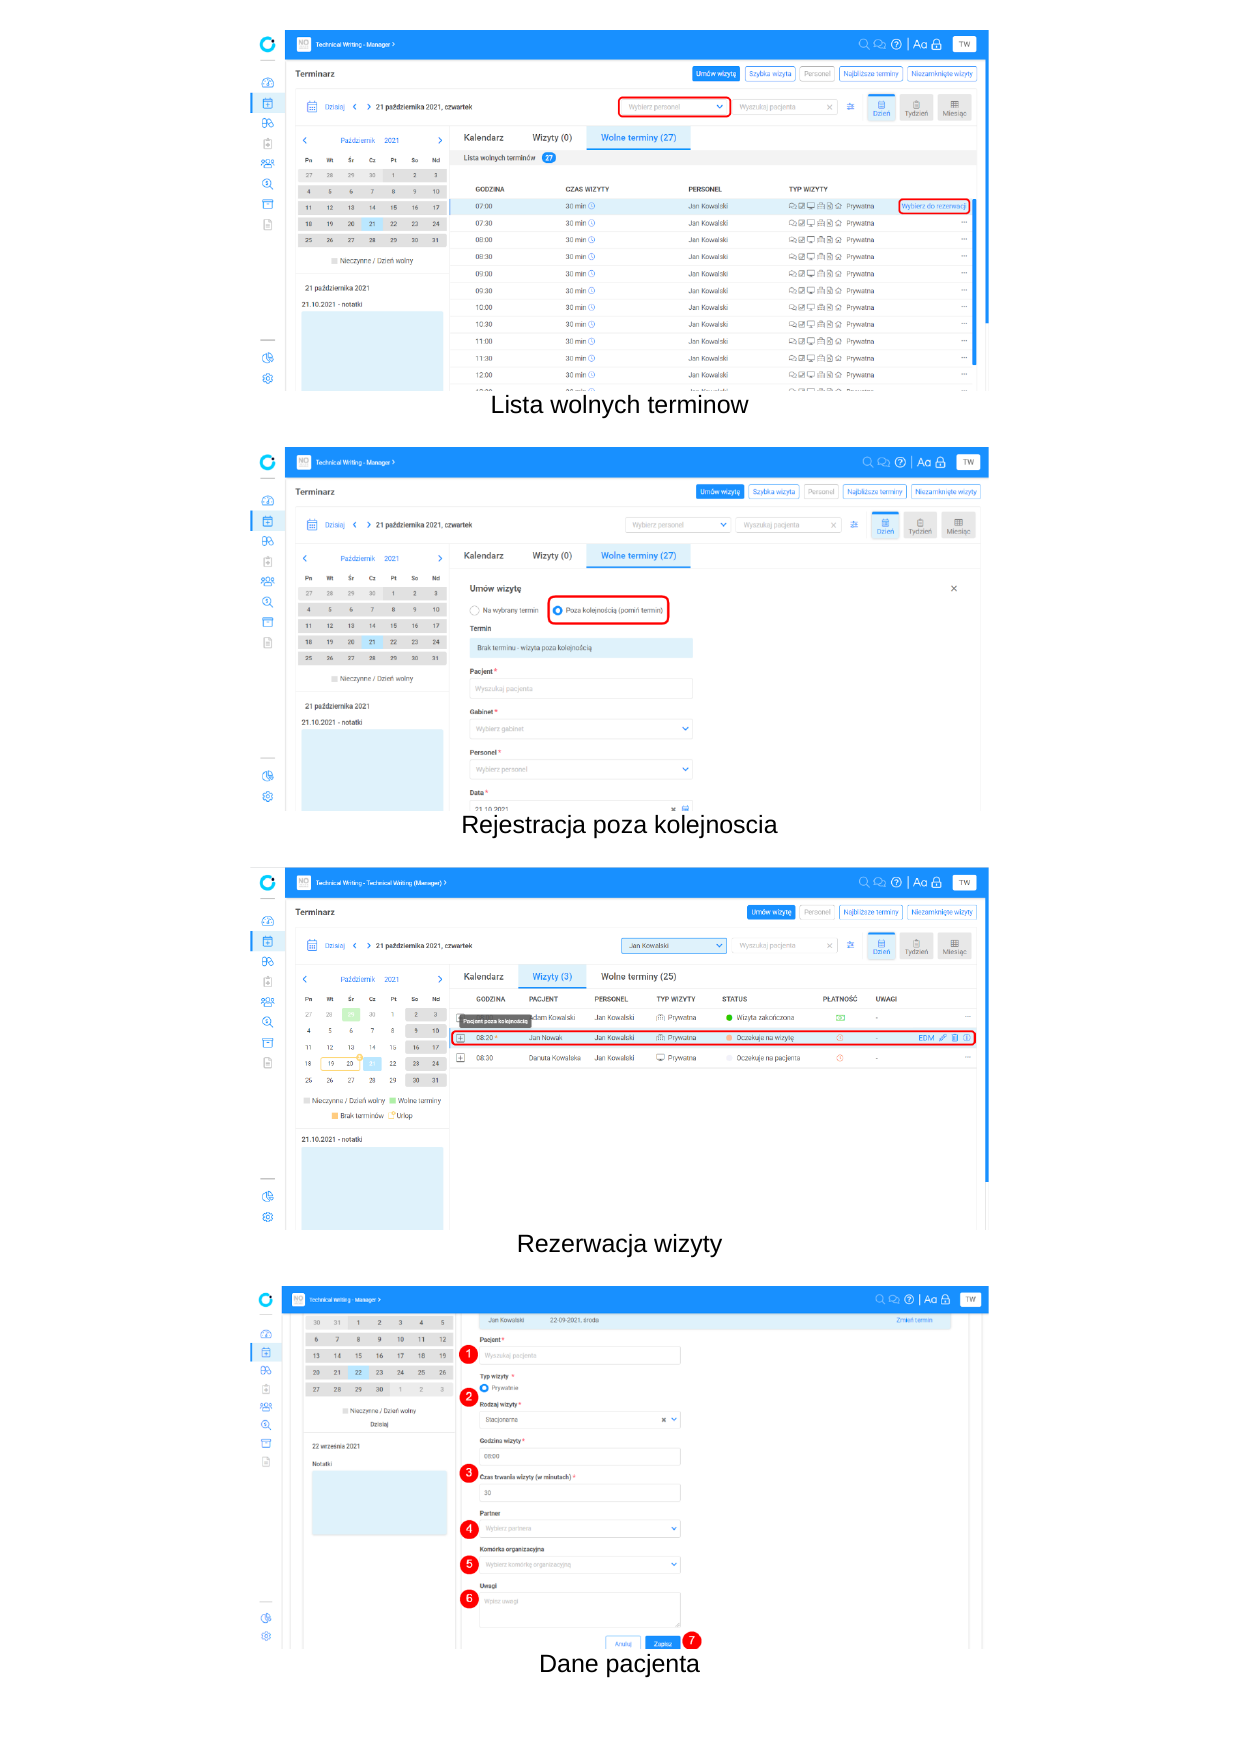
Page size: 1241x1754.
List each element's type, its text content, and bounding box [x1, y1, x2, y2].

table_header [989, 448, 1209, 810]
table_header [30, 1287, 250, 1649]
table_cell Rejestracja poza kolejnoscia [30, 810, 1209, 839]
table_cell Lista wolnych terminow [30, 390, 1209, 419]
table_header [989, 868, 1209, 1229]
table_header [989, 1287, 1209, 1649]
table_header [30, 868, 250, 1229]
table_cell Dane pacjenta [30, 1649, 1209, 1677]
table_header [30, 448, 250, 810]
table_cell Rezerwacja wizyty [30, 1229, 1209, 1258]
table_header [30, 30, 250, 390]
table_header [989, 30, 1209, 390]
